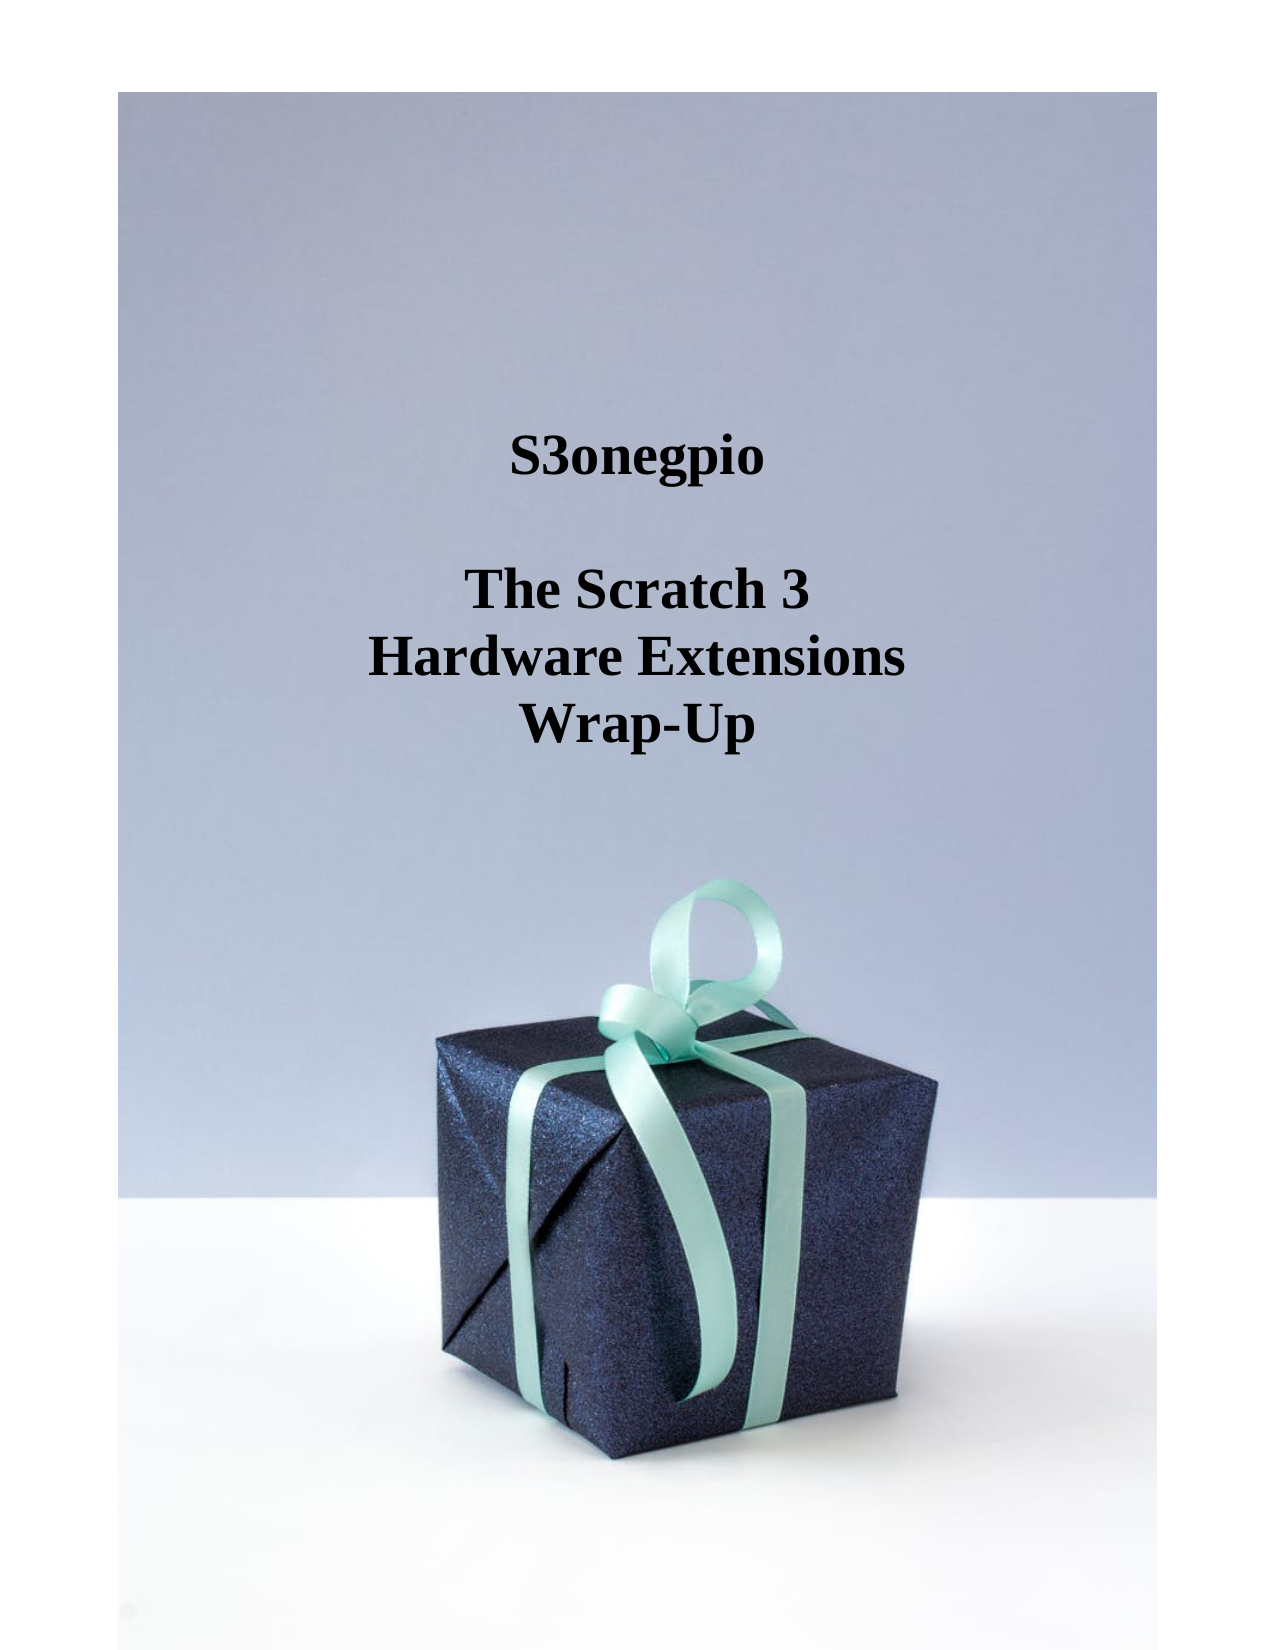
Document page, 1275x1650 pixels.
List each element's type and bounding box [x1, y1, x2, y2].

picture [118, 92, 1157, 1650]
